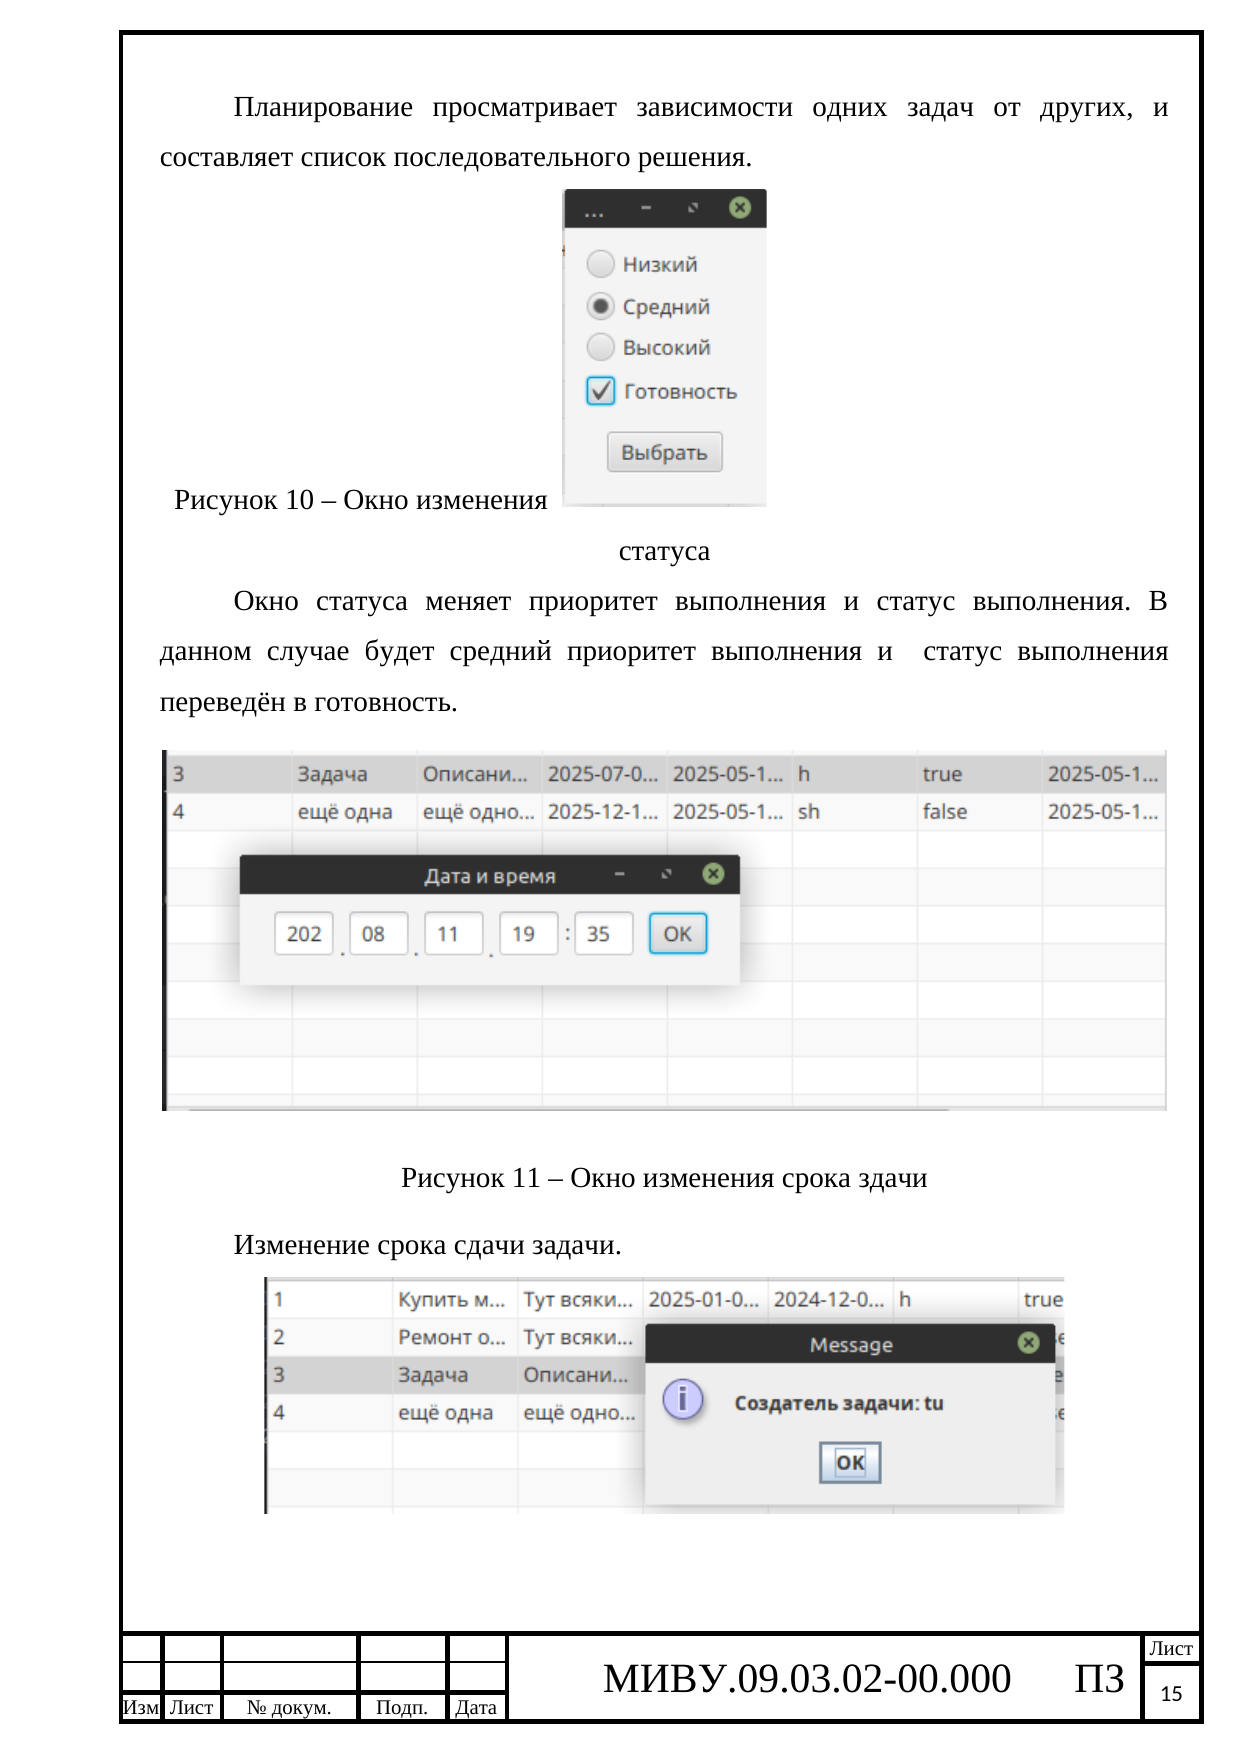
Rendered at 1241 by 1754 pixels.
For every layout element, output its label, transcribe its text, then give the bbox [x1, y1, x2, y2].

text Планирование просматривает зависимости одних задач от других, и составляет список последовательного решения. [159, 89, 1169, 172]
text Изменение срока сдачи задачи. [159, 1227, 1169, 1261]
text Рисунок 11 – Окно изменения срока здачи [159, 751, 1169, 1194]
picture [562, 189, 767, 507]
picture [162, 750, 1167, 1111]
text Рисунок 10 – Окно изменения статуса [159, 482, 1169, 566]
text Окно статуса меняет приоритет выполнения и статус выполнения. В данном случае будет средний приоритет выполнения и статус выполнения переведён в готовность. [159, 583, 1169, 717]
picture [264, 1277, 1065, 1514]
